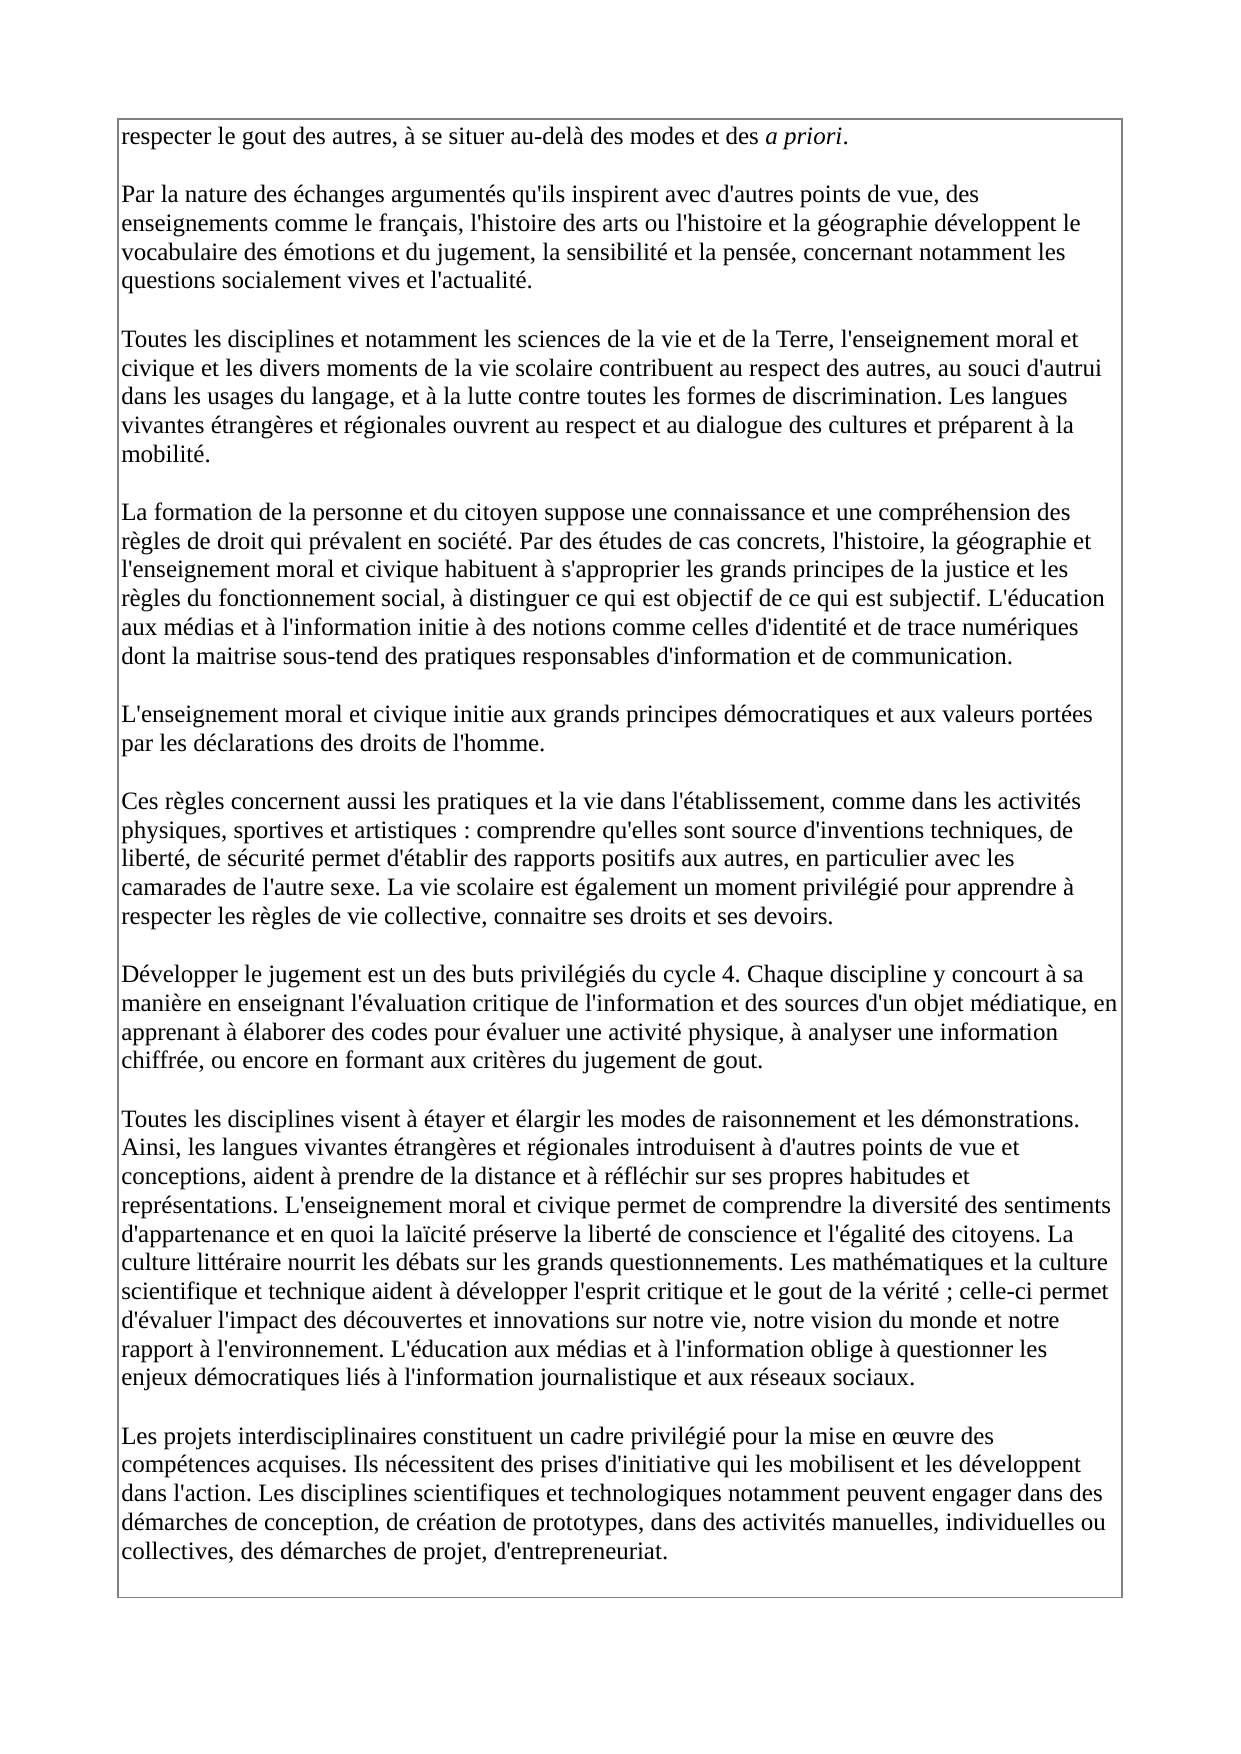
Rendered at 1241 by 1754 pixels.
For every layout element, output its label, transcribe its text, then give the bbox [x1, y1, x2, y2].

table_cell respecter le gout des autres, à se situer au-delà des modes et des a priori. Par la nature des échanges argumentés qu'ils inspirent avec d'autres points de vue, des enseignements comme le français, l'histoire des arts ou l'histoire et la géographie développent le vocabulaire des émotions et du jugement, la sensibilité et la pensée, concernant notamment les questions socialement vives et l'actualité. Toutes les disciplines et notamment les sciences de la vie et de la Terre, l'enseignement moral et civique et les divers moments de la vie scolaire contribuent au respect des autres, au souci d'autrui dans les usages du langage, et à la lutte contre toutes les formes de discrimination. Les langues vivantes étrangères et régionales ouvrent au respect et au dialogue des cultures et préparent à la mobilité. La formation de la personne et du citoyen suppose une connaissance et une compréhension des règles de droit qui prévalent en société. Par des études de cas concrets, l'histoire, la géographie et l'enseignement moral et civique habituent à s'approprier les grands principes de la justice et les règles du fonctionnement social, à distinguer ce qui est objectif de ce qui est subjectif. L'éducation aux médias et à l'information initie à des notions comme celles d'identité et de trace numériques dont la maitrise sous-tend des pratiques responsables d'information et de communication. L'enseignement moral et civique initie aux grands principes démocratiques et aux valeurs portées par les déclarations des droits de l'homme. Ces règles concernent aussi les pratiques et la vie dans l'établissement, comme dans les activités physiques, sportives et artistiques : comprendre qu'elles sont source d'inventions techniques, de liberté, de sécurité permet d'établir des rapports positifs aux autres, en particulier avec les camarades de l'autre sexe. La vie scolaire est également un moment privilégié pour apprendre à respecter les règles de vie collective, connaitre ses droits et ses devoirs. Développer le jugement est un des buts privilégiés du cycle 4. Chaque discipline y concourt à sa manière en enseignant l'évaluation critique de l'information et des sources d'un objet médiatique, en apprenant à élaborer des codes pour évaluer une activité physique, à analyser une information chiffrée, ou encore en formant aux critères du jugement de gout. Toutes les disciplines visent à étayer et élargir les modes de raisonnement et les démonstrations. Ainsi, les langues vivantes étrangères et régionales introduisent à d'autres points de vue et conceptions, aident à prendre de la distance et à réfléchir sur ses propres habitudes et représentations. L'enseignement moral et civique permet de comprendre la diversité des sentiments d'appartenance et en quoi la laïcité préserve la liberté de conscience et l'égalité des citoyens. La culture littéraire nourrit les débats sur les grands questionnements. Les mathématiques et la culture scientifique et technique aident à développer l'esprit critique et le gout de la vérité ; celle-ci permet d'évaluer l'impact des découvertes et innovations sur notre vie, notre vision du monde et notre rapport à l'environnement. L'éducation aux médias et à l'information oblige à questionner les enjeux démocratiques liés à l'information journalistique et aux réseaux sociaux. Les projets interdisciplinaires constituent un cadre privilégié pour la mise en œuvre des compétences acquises. Ils nécessitent des prises d'initiative qui les mobilisent et les développent dans l'action. Les disciplines scientifiques et technologiques notamment peuvent engager dans des démarches de conception, de création de prototypes, dans des activités manuelles, individuelles ou collectives, des démarches de projet, d'entrepreneuriat. [119, 120, 1121, 1597]
